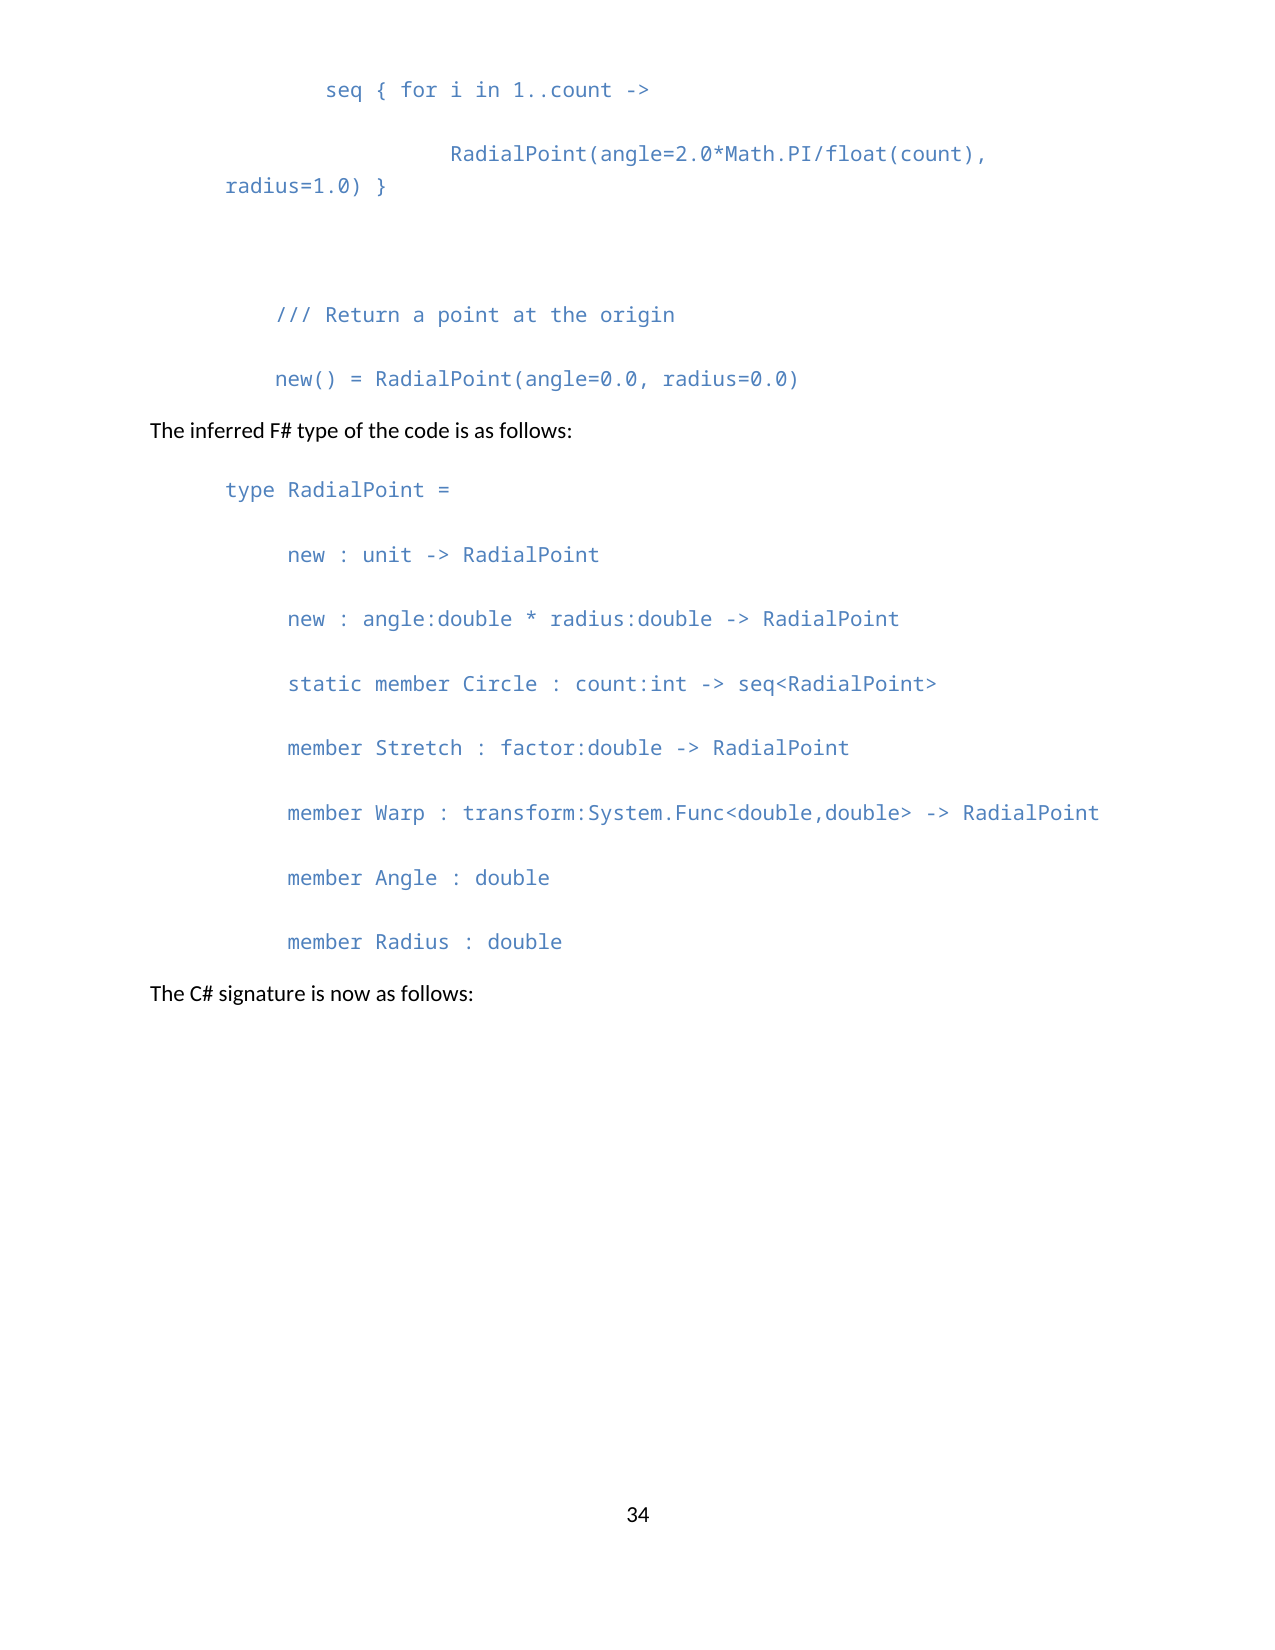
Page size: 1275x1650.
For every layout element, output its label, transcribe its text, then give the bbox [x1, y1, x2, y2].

text member Radius : double [225, 927, 1125, 956]
text member Angle : double [225, 863, 1125, 891]
text member Warp : transform:System.Func<double,double> -> RadialPoint [225, 798, 1125, 827]
text type RadialPoint = [225, 475, 1125, 504]
text new : angle:double * radius:double -> RadialPoint [225, 604, 1125, 633]
text new() = RadialPoint(angle=0.0, radius=0.0) [225, 364, 1125, 393]
text seq { for i in 1..count -> [225, 75, 1125, 103]
text new : unit -> RadialPoint [225, 540, 1125, 568]
text member Stretch : factor:double -> RadialPoint [225, 733, 1125, 762]
text The inferred F# type of the code is as follows: [150, 417, 1125, 445]
text The C# signature is now as follows: [150, 979, 1125, 1007]
text static member Circle : count:int -> seq<RadialPoint> [225, 669, 1125, 697]
text /// Return a point at the origin [225, 300, 1125, 328]
text RadialPoint(angle=2.0*Math.PI/float(count), radius=1.0) } [225, 139, 1125, 199]
